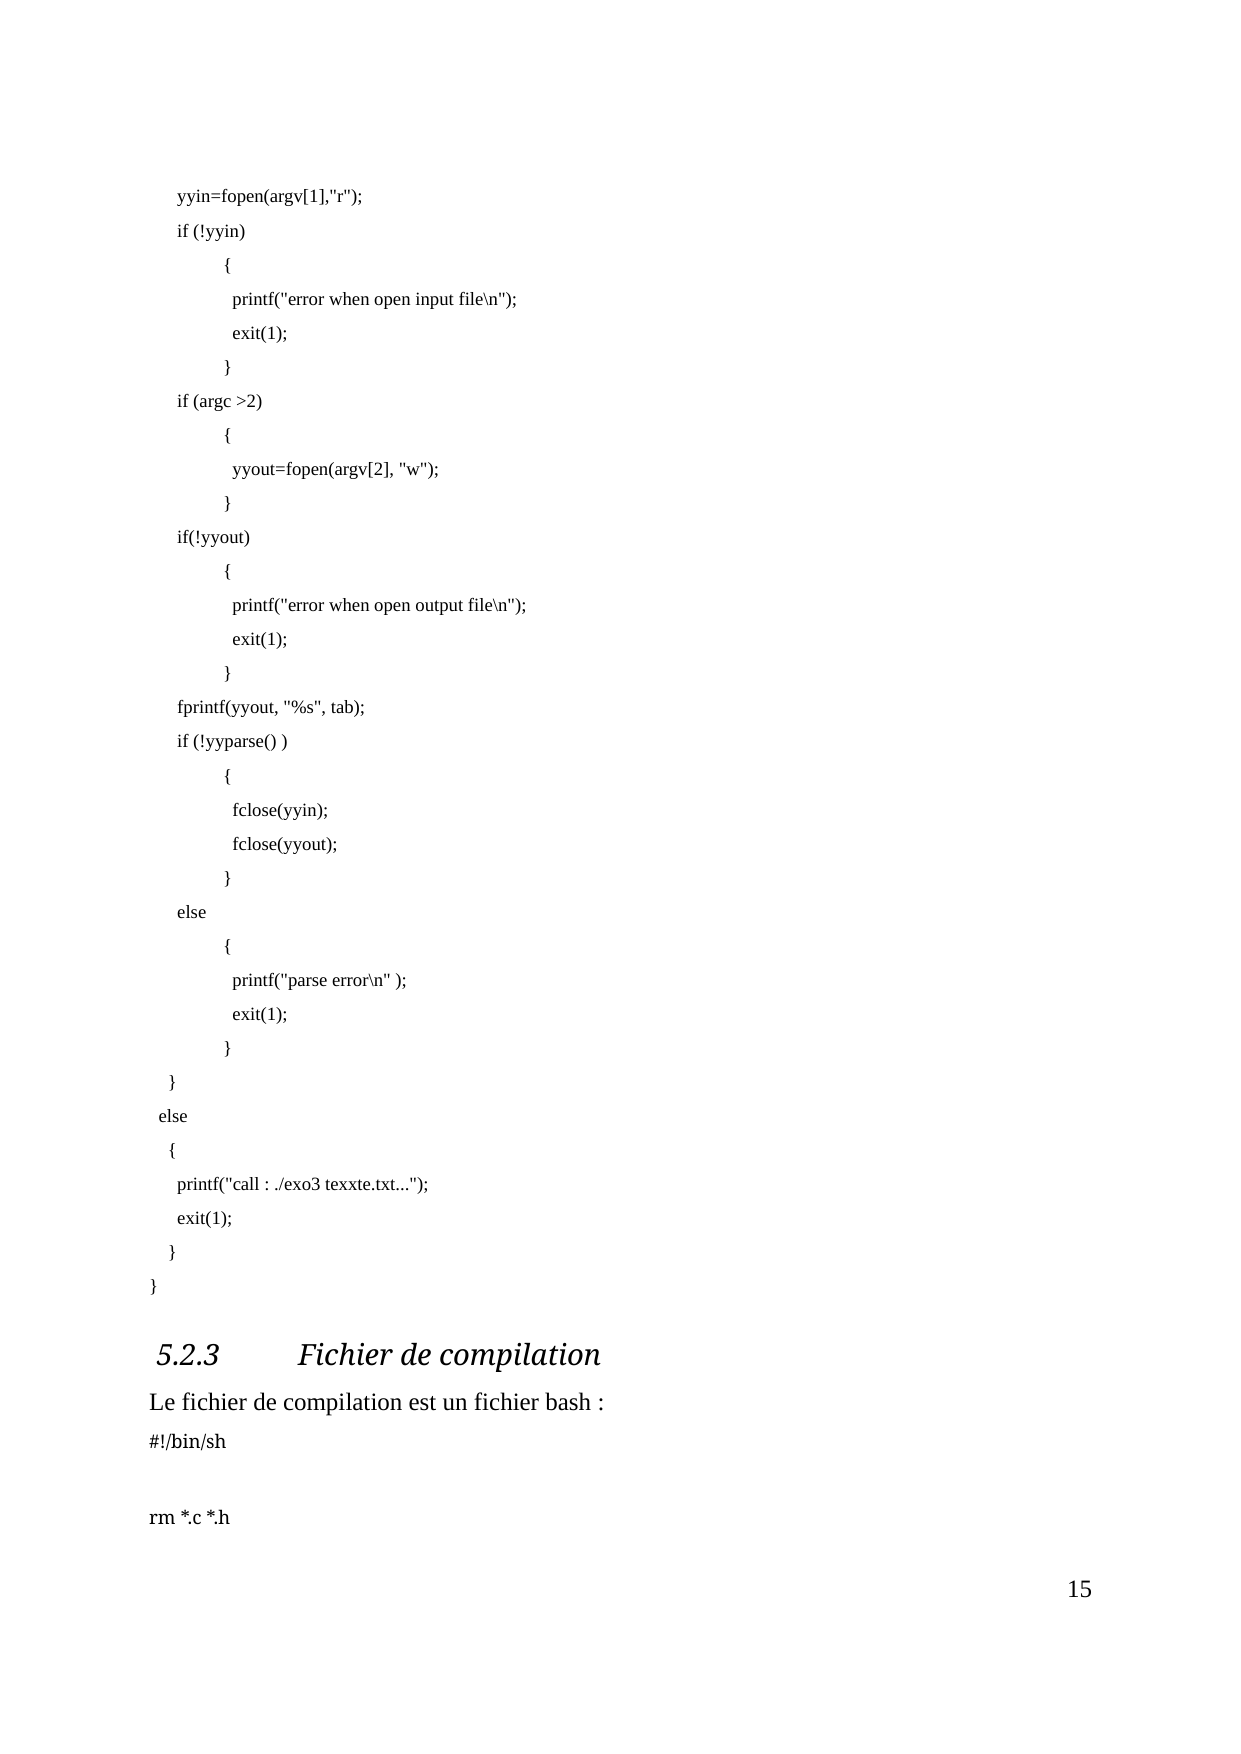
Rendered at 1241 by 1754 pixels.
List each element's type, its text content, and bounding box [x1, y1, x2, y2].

text } [149, 356, 1092, 377]
text if (!yyparse() ) [149, 730, 1092, 752]
text yyin=fopen(argv[1],"r"); [149, 185, 1092, 207]
text fclose(yyin); [149, 798, 1092, 820]
text exit(1); [149, 1003, 1092, 1024]
text { [149, 935, 1092, 956]
text { [149, 1139, 1092, 1161]
text } [149, 1275, 1092, 1297]
text rm *.c *.h [149, 1504, 1092, 1529]
text { [149, 764, 1092, 786]
text { [149, 424, 1092, 445]
text } [149, 1037, 1092, 1058]
text printf("error when open output file\n"); [149, 594, 1092, 616]
text exit(1); [149, 322, 1092, 343]
text printf("call : ./exo3 texxte.txt..."); [149, 1173, 1092, 1195]
text exit(1); [149, 1207, 1092, 1229]
text Le fichier de compilation est un fichier bash : [149, 1387, 1092, 1415]
text if (!yyin) [149, 219, 1092, 241]
text { [149, 560, 1092, 582]
subtitle Fichier de compilation [149, 1334, 1092, 1374]
text exit(1); [149, 628, 1092, 650]
text fclose(yyout); [149, 833, 1092, 854]
text if(!yyout) [149, 526, 1092, 548]
text else [149, 901, 1092, 922]
text fprintf(yyout, "%s", tab); [149, 696, 1092, 718]
text { [149, 253, 1092, 275]
text printf("parse error\n" ); [149, 969, 1092, 990]
text } [149, 492, 1092, 513]
text #!/bin/sh [149, 1428, 1092, 1453]
text } [149, 1071, 1092, 1093]
text } [149, 867, 1092, 888]
text yyout=fopen(argv[2], "w"); [149, 458, 1092, 479]
text if (argc >2) [149, 390, 1092, 411]
text else [149, 1105, 1092, 1127]
text } [149, 662, 1092, 684]
text } [149, 1241, 1092, 1263]
text printf("error when open input file\n"); [149, 288, 1092, 309]
